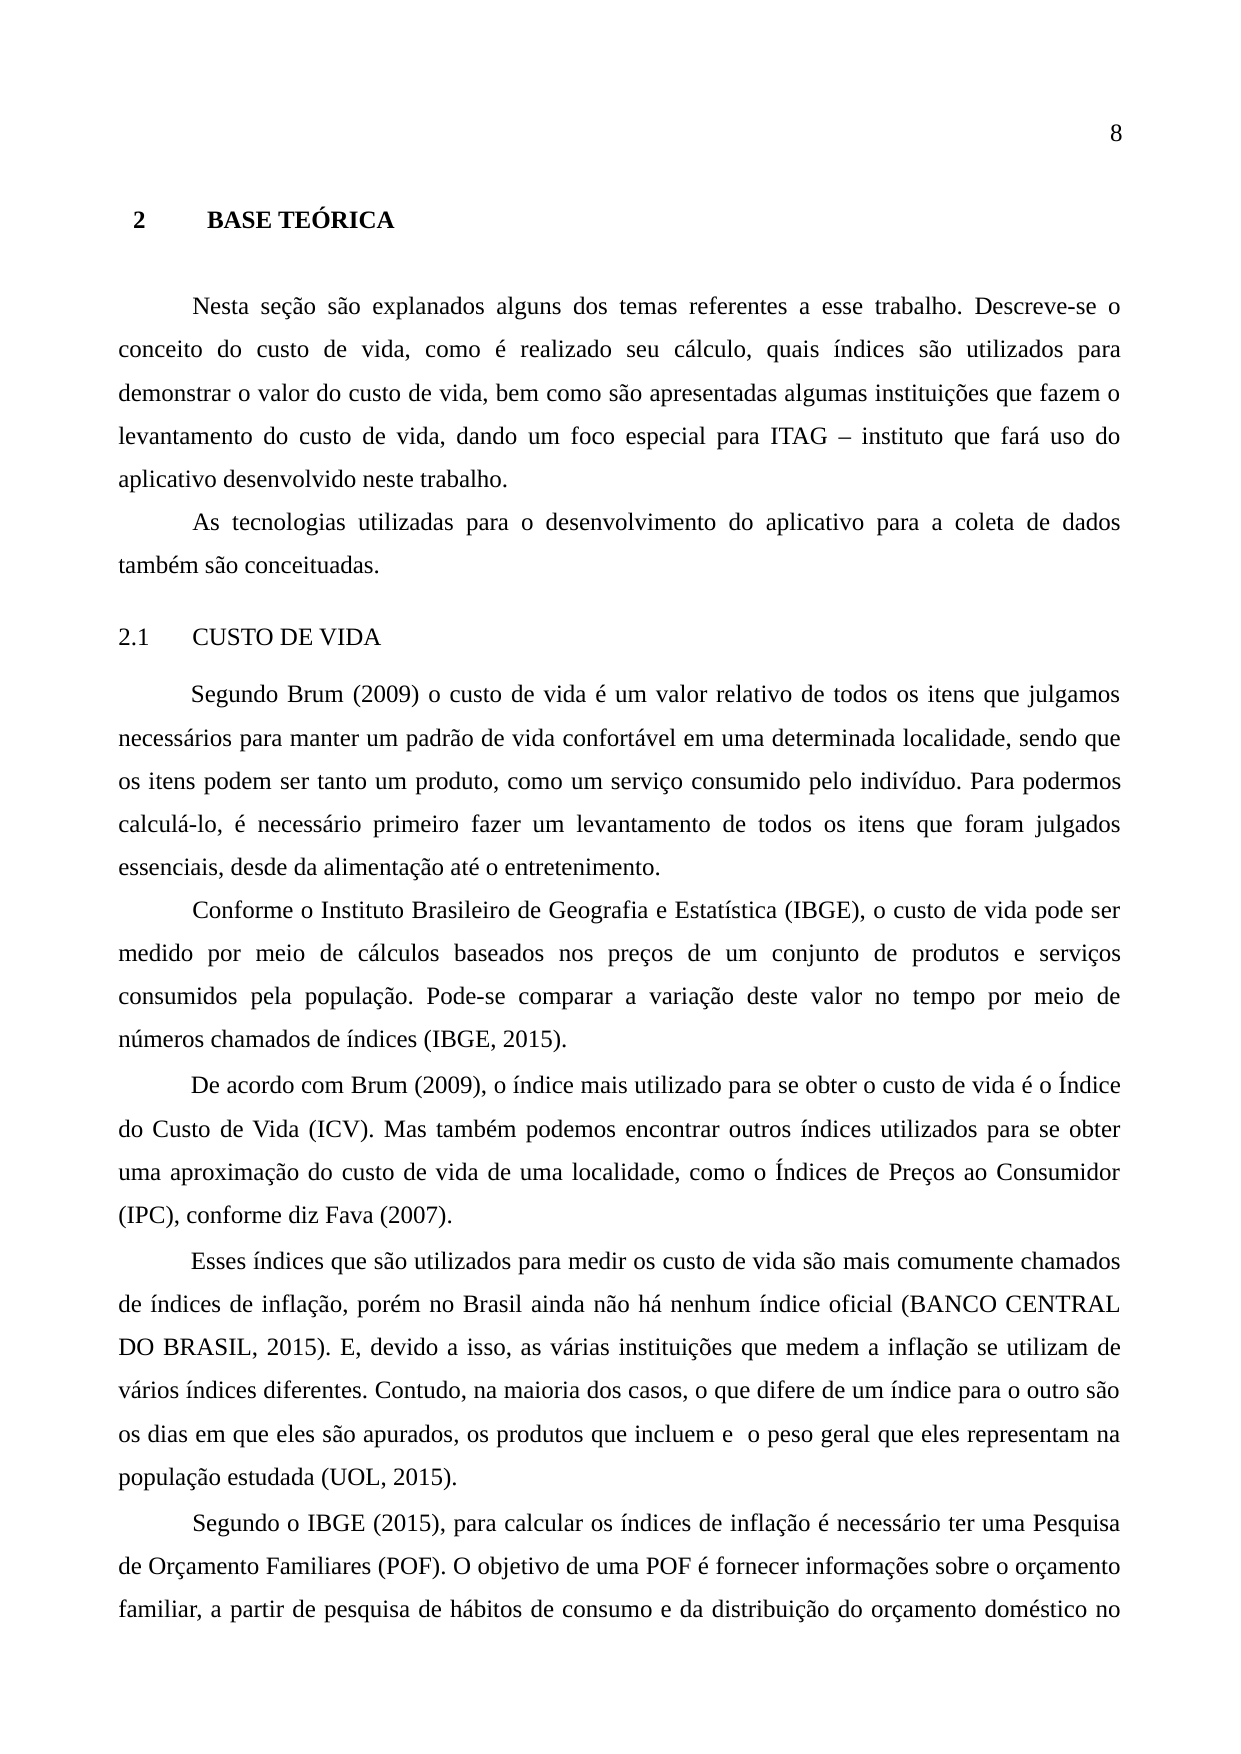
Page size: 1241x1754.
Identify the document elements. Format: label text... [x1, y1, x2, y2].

list Conforme o Instituto Brasileiro de Geografia e Estatística (IBGE), o custo de vida pode ser medido por meio de cálculos baseados nos preços de um conjunto de produtos e serviços consumidos pela população. Pode-se comparar a variação deste valor no tempo por meio de números chamados de índices (IBGE, 2015). [118, 895, 1122, 1053]
list As tecnologias utilizadas para o desenvolvimento do aplicativo para a coleta de dados também são conceituadas. [118, 507, 1122, 579]
list De acordo com Brum (2009), o índice mais utilizado para se obter o custo de vida é o Índice do Custo de Vida (ICV). Mas também podemos encontrar outros índices utilizados para se obter uma aproximação do custo de vida de uma localidade, como o Índices de Preços ao Consumidor (IPC), conforme diz Fava (2007). [118, 1071, 1122, 1229]
subtitle CUSTO DE VIDA [118, 622, 1122, 651]
subtitle BASE TEÓRICA [133, 205, 1122, 234]
list Esses índices que são utilizados para medir os custo de vida são mais comumente chamados de índices de inflação, porém no Brasil ainda não há nenhum índice oficial (BANCO CENTRAL DO BRASIL, 2015). E, devido a isso, as várias instituições que medem a inflação se utilizam de vários índices diferentes. Contudo, na maioria dos casos, o que difere de um índice para o outro são os dias em que eles são apurados, os produtos que incluem e o peso geral que eles representam na população estudada (UOL, 2015). [118, 1246, 1122, 1491]
list Nesta seção são explanados alguns dos temas referentes a esse trabalho. Descreve-se o conceito do custo de vida, como é realizado seu cálculo, quais índices são utilizados para demonstrar o valor do custo de vida, bem como são apresentadas algumas instituições que fazem o levantamento do custo de vida, dando um foco especial para ITAG – instituto que fará uso do aplicativo desenvolvido neste trabalho. [118, 291, 1122, 493]
list Segundo Brum (2009) o custo de vida é um valor relativo de todos os itens que julgamos necessários para manter um padrão de vida confortável em uma determinada localidade, sendo que os itens podem ser tanto um produto, como um serviço consumido pelo indivíduo. Para podermos calculá-lo, é necessário primeiro fazer um levantamento de todos os itens que foram julgados essenciais, desde da alimentação até o entretenimento. [118, 679, 1122, 881]
list Segundo o IBGE (2015), para calcular os índices de inflação é necessário ter uma Pesquisa de Orçamento Familiares (POF). O objetivo de uma POF é fornecer informações sobre o orçamento familiar, a partir de pesquisa de hábitos de consumo e da distribuição do orçamento doméstico no [118, 1508, 1122, 1623]
